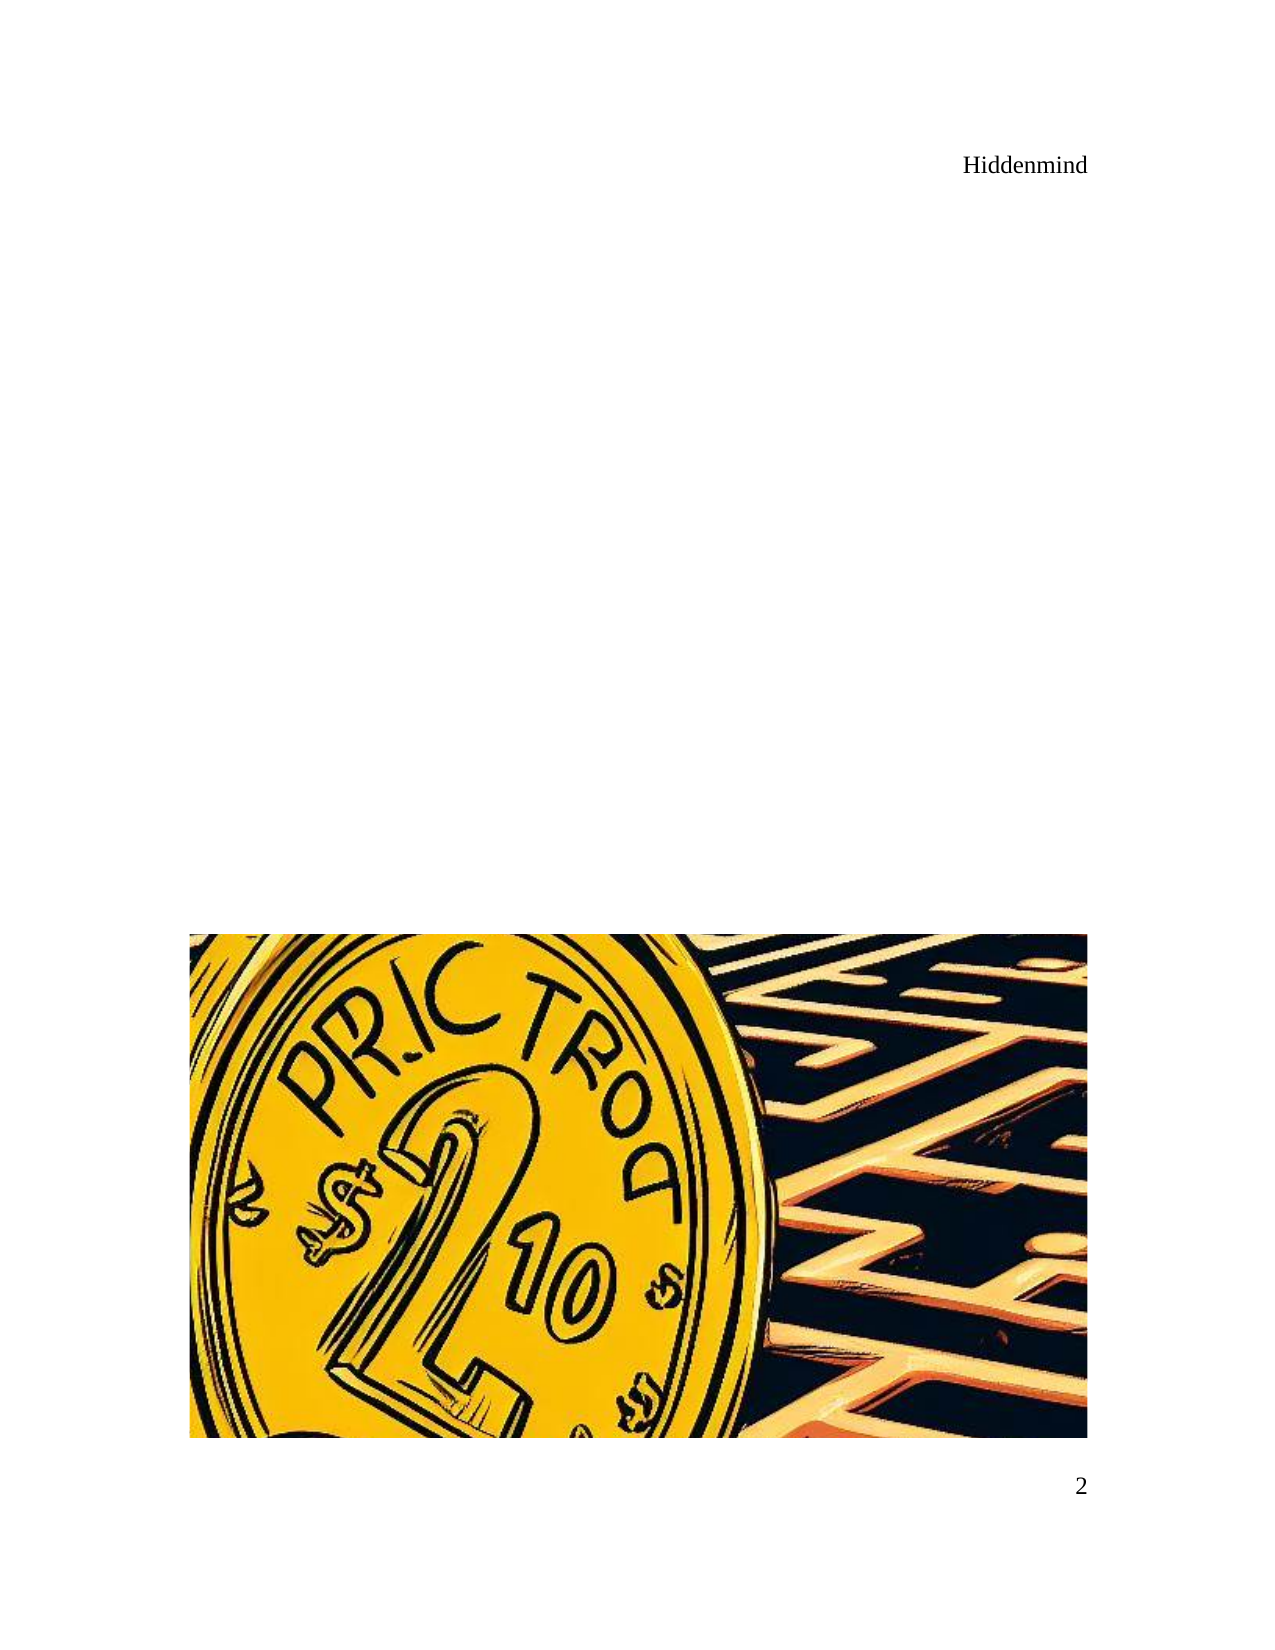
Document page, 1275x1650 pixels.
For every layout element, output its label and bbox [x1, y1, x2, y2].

picture [238, 934, 1039, 1438]
